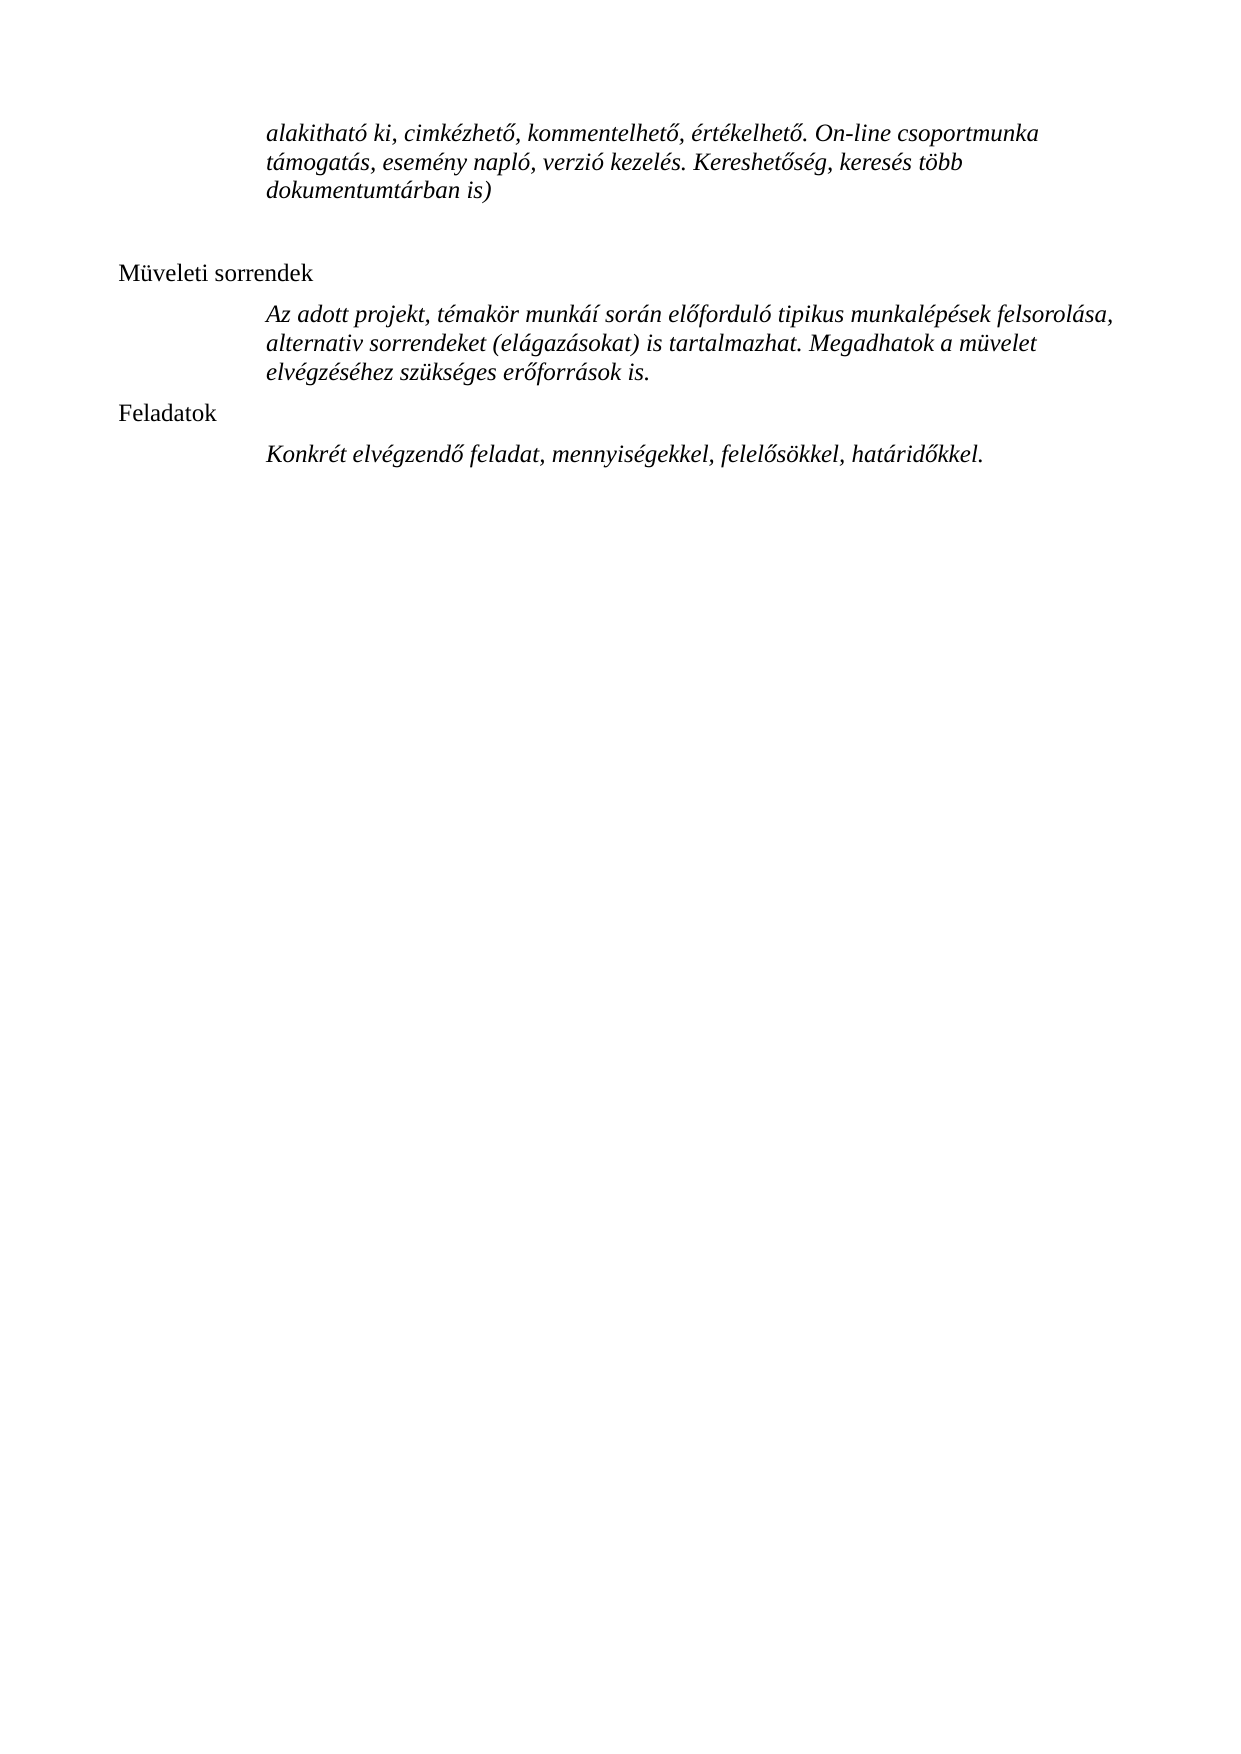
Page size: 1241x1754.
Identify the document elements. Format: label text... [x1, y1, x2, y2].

text alakitható ki, cimkézhető, kommentelhető, értékelhető. On-line csoportmunka támogatás, esemény napló, verzió kezelés. Kereshetőség, keresés több dokumentumtárban is) [266, 118, 1122, 204]
text Müveleti sorrendek [118, 258, 1122, 287]
text Feladatok [118, 398, 1122, 427]
text Az adott projekt, témakör munkáí során előforduló tipikus munkalépések felsorolása, alternativ sorrendeket (elágazásokat) is tartalmazhat. Megadhatok a müvelet elvégzéséhez szükséges erőforrások is. [266, 299, 1122, 386]
text Konkrét elvégzendő feladat, mennyiségekkel, felelősökkel, határidőkkel. [266, 439, 1122, 468]
